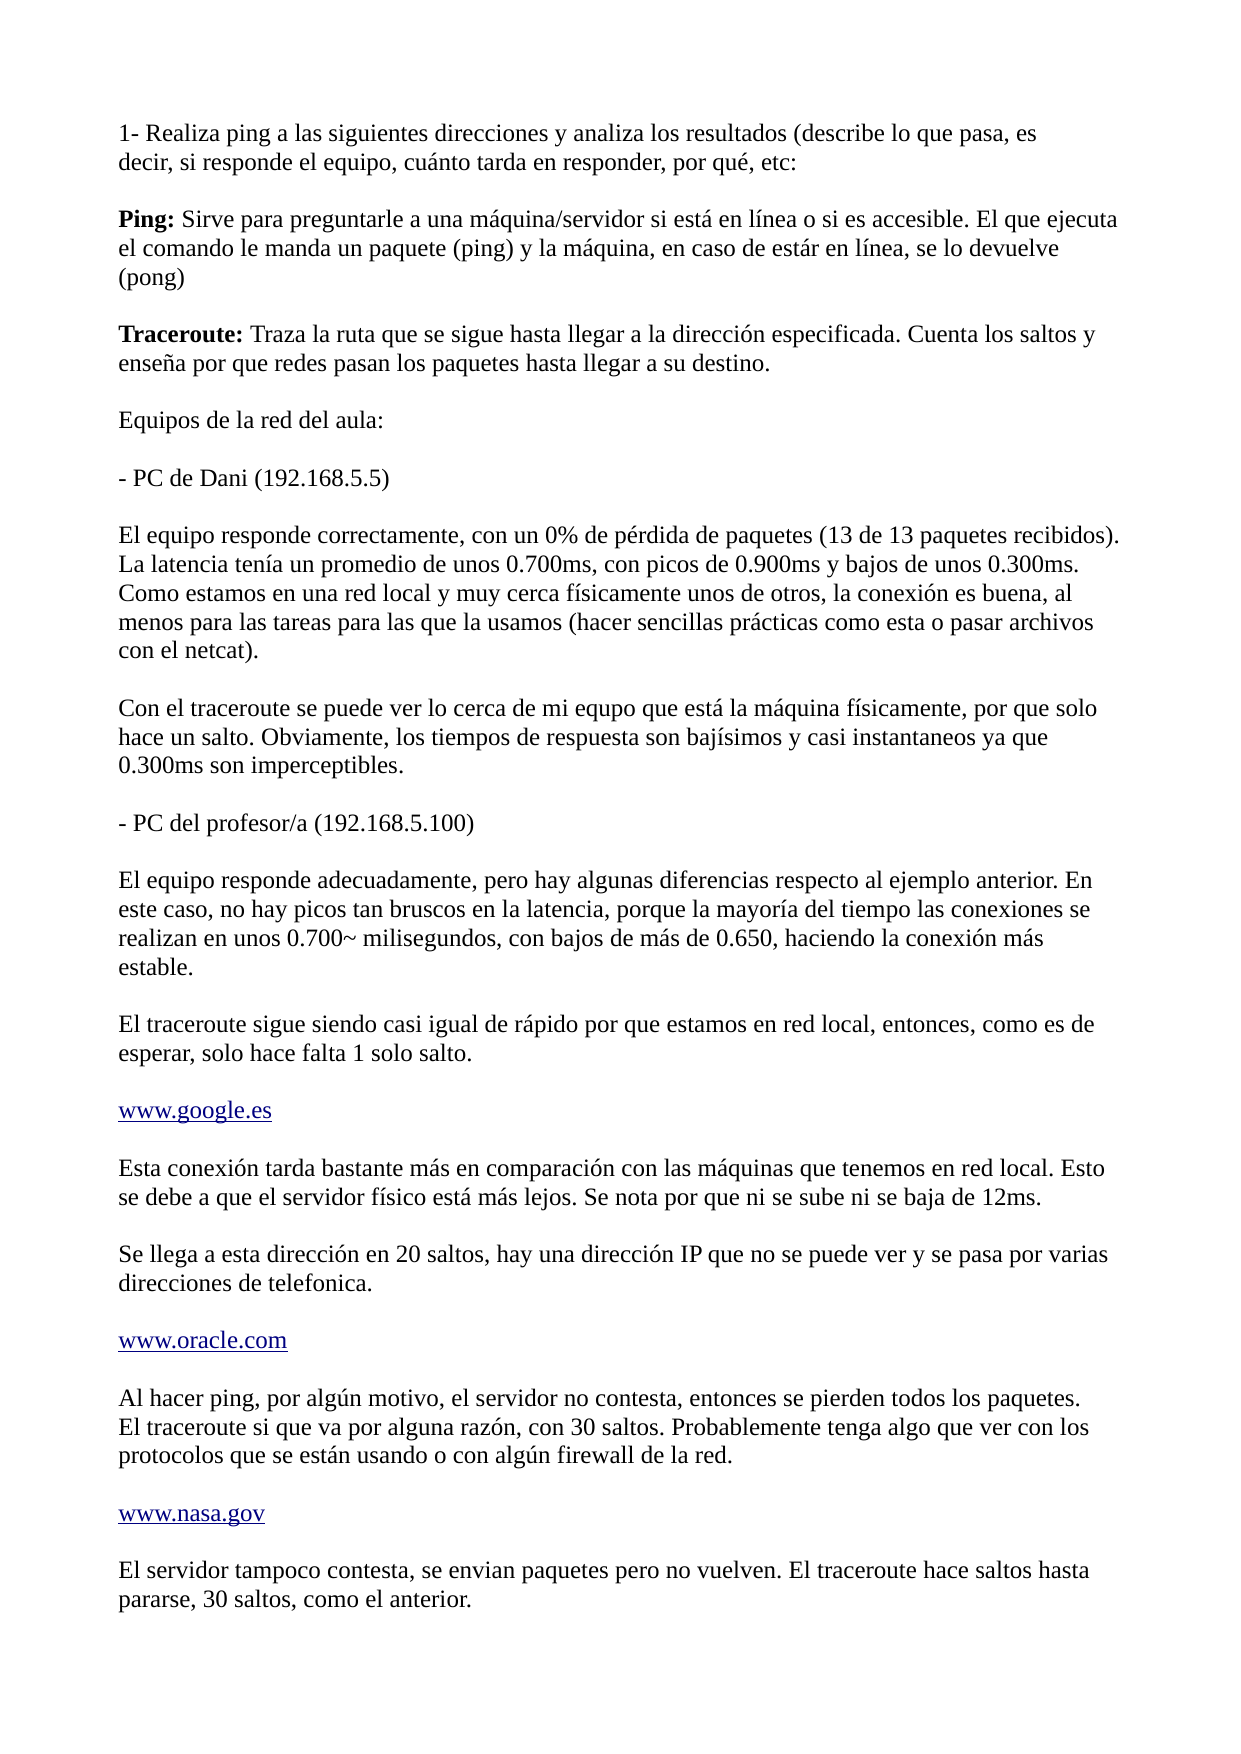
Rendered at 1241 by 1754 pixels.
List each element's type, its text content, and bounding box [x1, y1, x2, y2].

text - PC del profesor/a (192.168.5.100) [118, 808, 1122, 837]
text Equipos de la red del aula: [118, 406, 1122, 434]
text 1- Realiza ping a las siguientes direcciones y analiza los resultados (describe lo que pasa, es [118, 118, 1122, 147]
text El servidor tampoco contesta, se envian paquetes pero no vuelven. El traceroute hace saltos hasta pararse, 30 saltos, como el anterior. [118, 1556, 1122, 1613]
text El equipo responde correctamente, con un 0% de pérdida de paquetes (13 de 13 paquetes recibidos). La latencia tenía un promedio de unos 0.700ms, con picos de 0.900ms y bajos de unos 0.300ms. Como estamos en una red local y muy cerca físicamente unos de otros, la conexión es buena, al menos para las tareas para las que la usamos (hacer sencillas prácticas como esta o pasar archivos con el netcat). [118, 521, 1122, 664]
text - PC de Dani (192.168.5.5) [118, 463, 1122, 492]
text Al hacer ping, por algún motivo, el servidor no contesta, entonces se pierden todos los paquetes. [118, 1383, 1122, 1412]
text decir, si responde el equipo, cuánto tarda en responder, por qué, etc: [118, 147, 1122, 204]
text Traceroute: Traza la ruta que se sigue hasta llegar a la dirección especificada. Cuenta los saltos y enseña por que redes pasan los paquetes hasta llegar a su destino. [118, 319, 1122, 377]
text El traceroute si que va por alguna razón, con 30 saltos. Probablemente tenga algo que ver con los protocolos que se están usando o con algún firewall de la red. [118, 1412, 1122, 1469]
text El traceroute sigue siendo casi igual de rápido por que estamos en red local, entonces, como es de esperar, solo hace falta 1 solo salto. [118, 1009, 1122, 1067]
text Ping: Sirve para preguntarle a una máquina/servidor si está en línea o si es accesible. El que ejecuta el comando le manda un paquete (ping) y la máquina, en caso de estár en línea, se lo devuelve (pong) [118, 204, 1122, 291]
text El equipo responde adecuadamente, pero hay algunas diferencias respecto al ejemplo anterior. En este caso, no hay picos tan bruscos en la latencia, porque la mayoría del tiempo las conexiones se realizan en unos 0.700~ milisegundos, con bajos de más de 0.650, haciendo la conexión más estable. [118, 866, 1122, 981]
text www.google.es [118, 1096, 1122, 1124]
text Se llega a esta dirección en 20 saltos, hay una dirección IP que no se puede ver y se pasa por varias direcciones de telefonica. [118, 1239, 1122, 1297]
text www.oracle.com [118, 1326, 1122, 1354]
text www.nasa.gov [118, 1498, 1122, 1527]
text Esta conexión tarda bastante más en comparación con las máquinas que tenemos en red local. Esto se debe a que el servidor físico está más lejos. Se nota por que ni se sube ni se baja de 12ms. [118, 1153, 1122, 1211]
text Con el traceroute se puede ver lo cerca de mi equpo que está la máquina físicamente, por que solo hace un salto. Obviamente, los tiempos de respuesta son bajísimos y casi instantaneos ya que 0.300ms son imperceptibles. [118, 693, 1122, 779]
